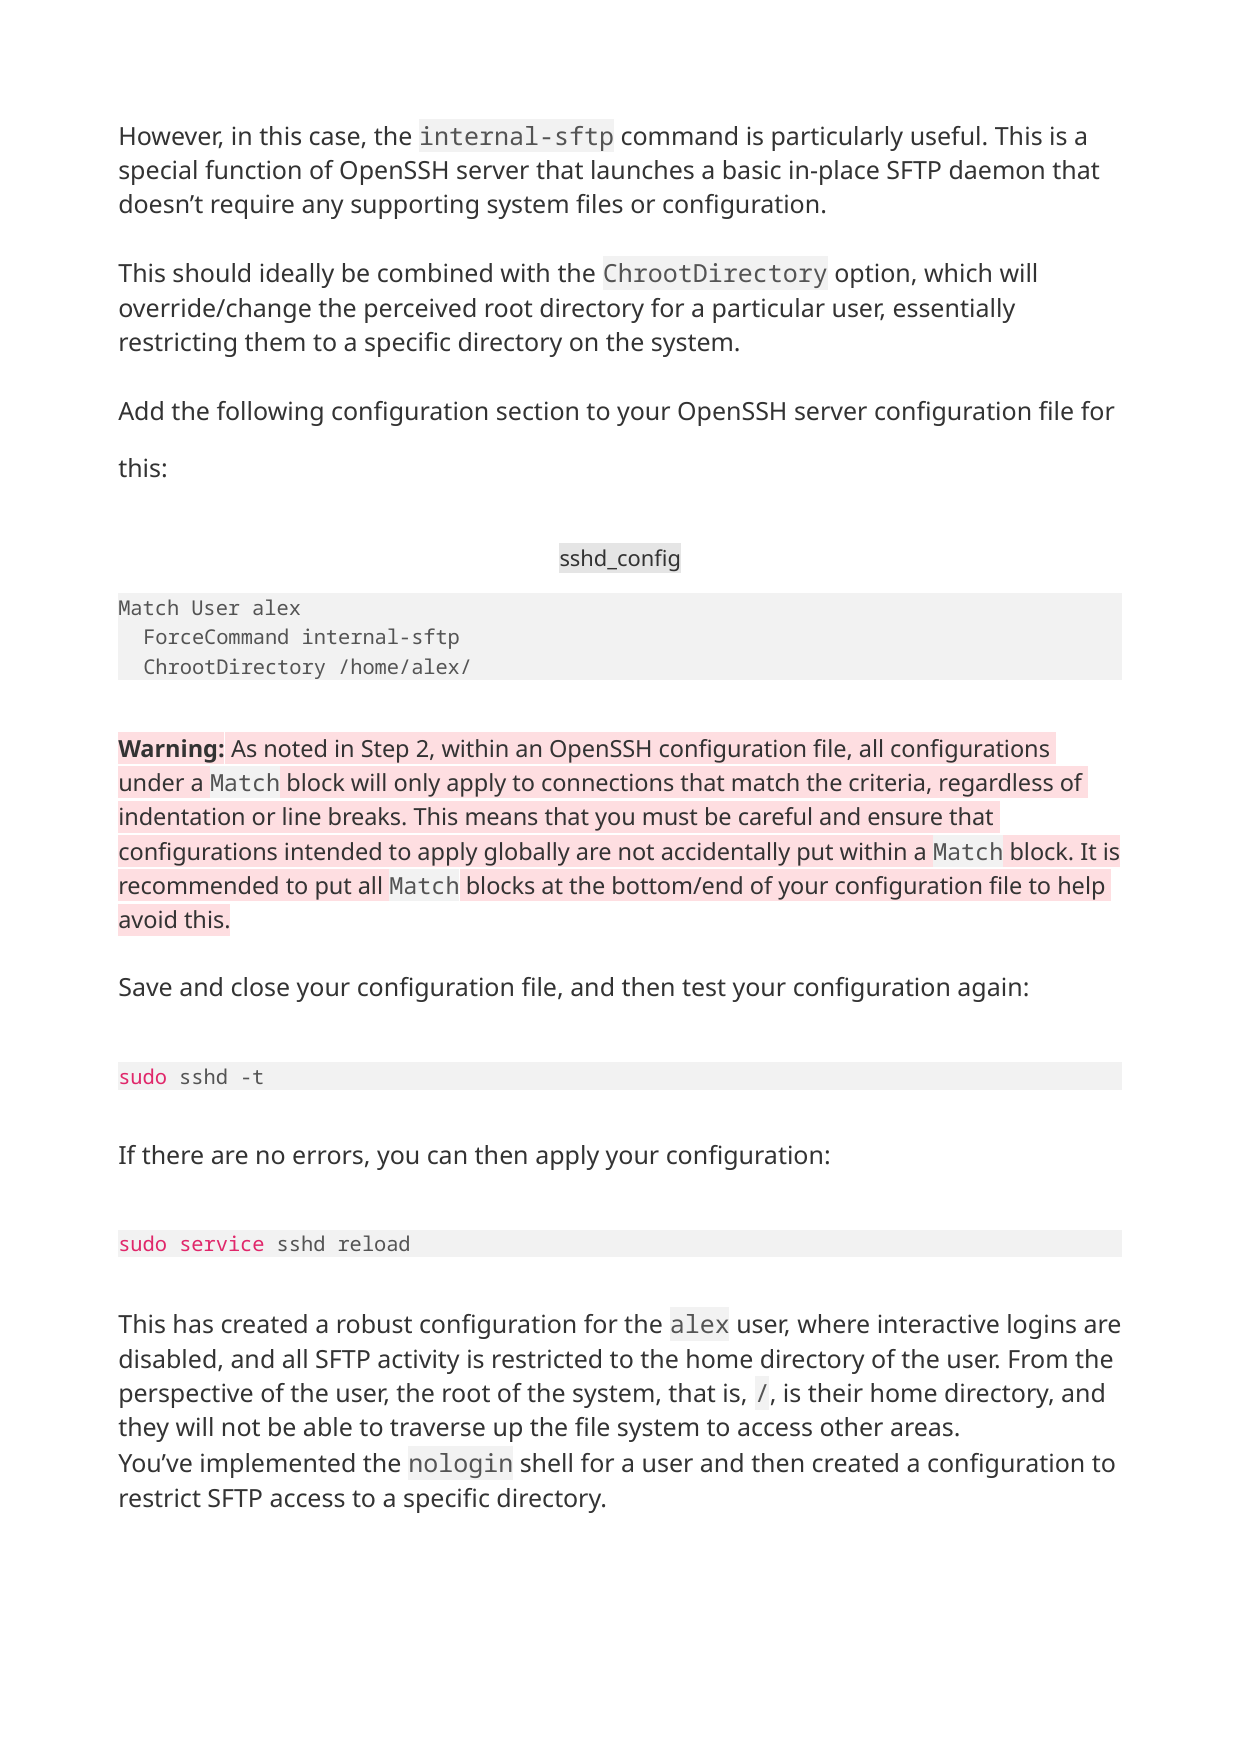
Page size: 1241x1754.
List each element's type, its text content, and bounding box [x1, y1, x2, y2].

text Save and close your configuration file, and then test your configuration again: [118, 970, 1122, 1004]
text However, in this case, the internal-sftp command is particularly useful. This is a special function of OpenSSH server that launches a basic in-place SFTP daemon that doesn’t require any supporting system files or configuration. [118, 118, 1122, 221]
text Warning: As noted in Step 2, within an OpenSSH configuration file, all configurations under a Match block will only apply to connections that match the criteria, regardless of indentation or line breaks. This means that you must be careful and ensure that configurations intended to apply globally are not accidentally put within a Match block. It is recommended to put all Match blocks at the bottom/end of your configuration file to help avoid this. [118, 729, 1122, 936]
text sudo sshd -t [118, 1062, 1122, 1090]
text Add the following configuration section to your OpenSSH server configuration file for this: [118, 393, 1122, 485]
text If there are no errors, you can then apply your configuration: [118, 1138, 1122, 1172]
text ForceCommand internal-sftp [118, 623, 1122, 651]
text You’ve implemented the nologin shell for a user and then created a configuration to restrict SFTP access to a specific directory. [118, 1446, 1122, 1514]
text ChrootDirectory /home/alex/ [118, 652, 1122, 680]
text Match User alex [118, 593, 1122, 621]
text This has created a robust configuration for the alex user, where interactive logins are disabled, and all SFTP activity is restricted to the home directory of the user. From the perspective of the user, the root of the system, that is, /, is their home directory, and they will not be able to traverse up the file system to access other areas. [118, 1307, 1122, 1444]
text This should ideally be combined with the ChrootDirectory option, which will override/change the perceived root directory for a particular user, essentially restricting them to a specific directory on the system. [118, 256, 1122, 359]
text sudo service sshd reload [118, 1230, 1122, 1257]
text sshd_config [118, 543, 1122, 573]
